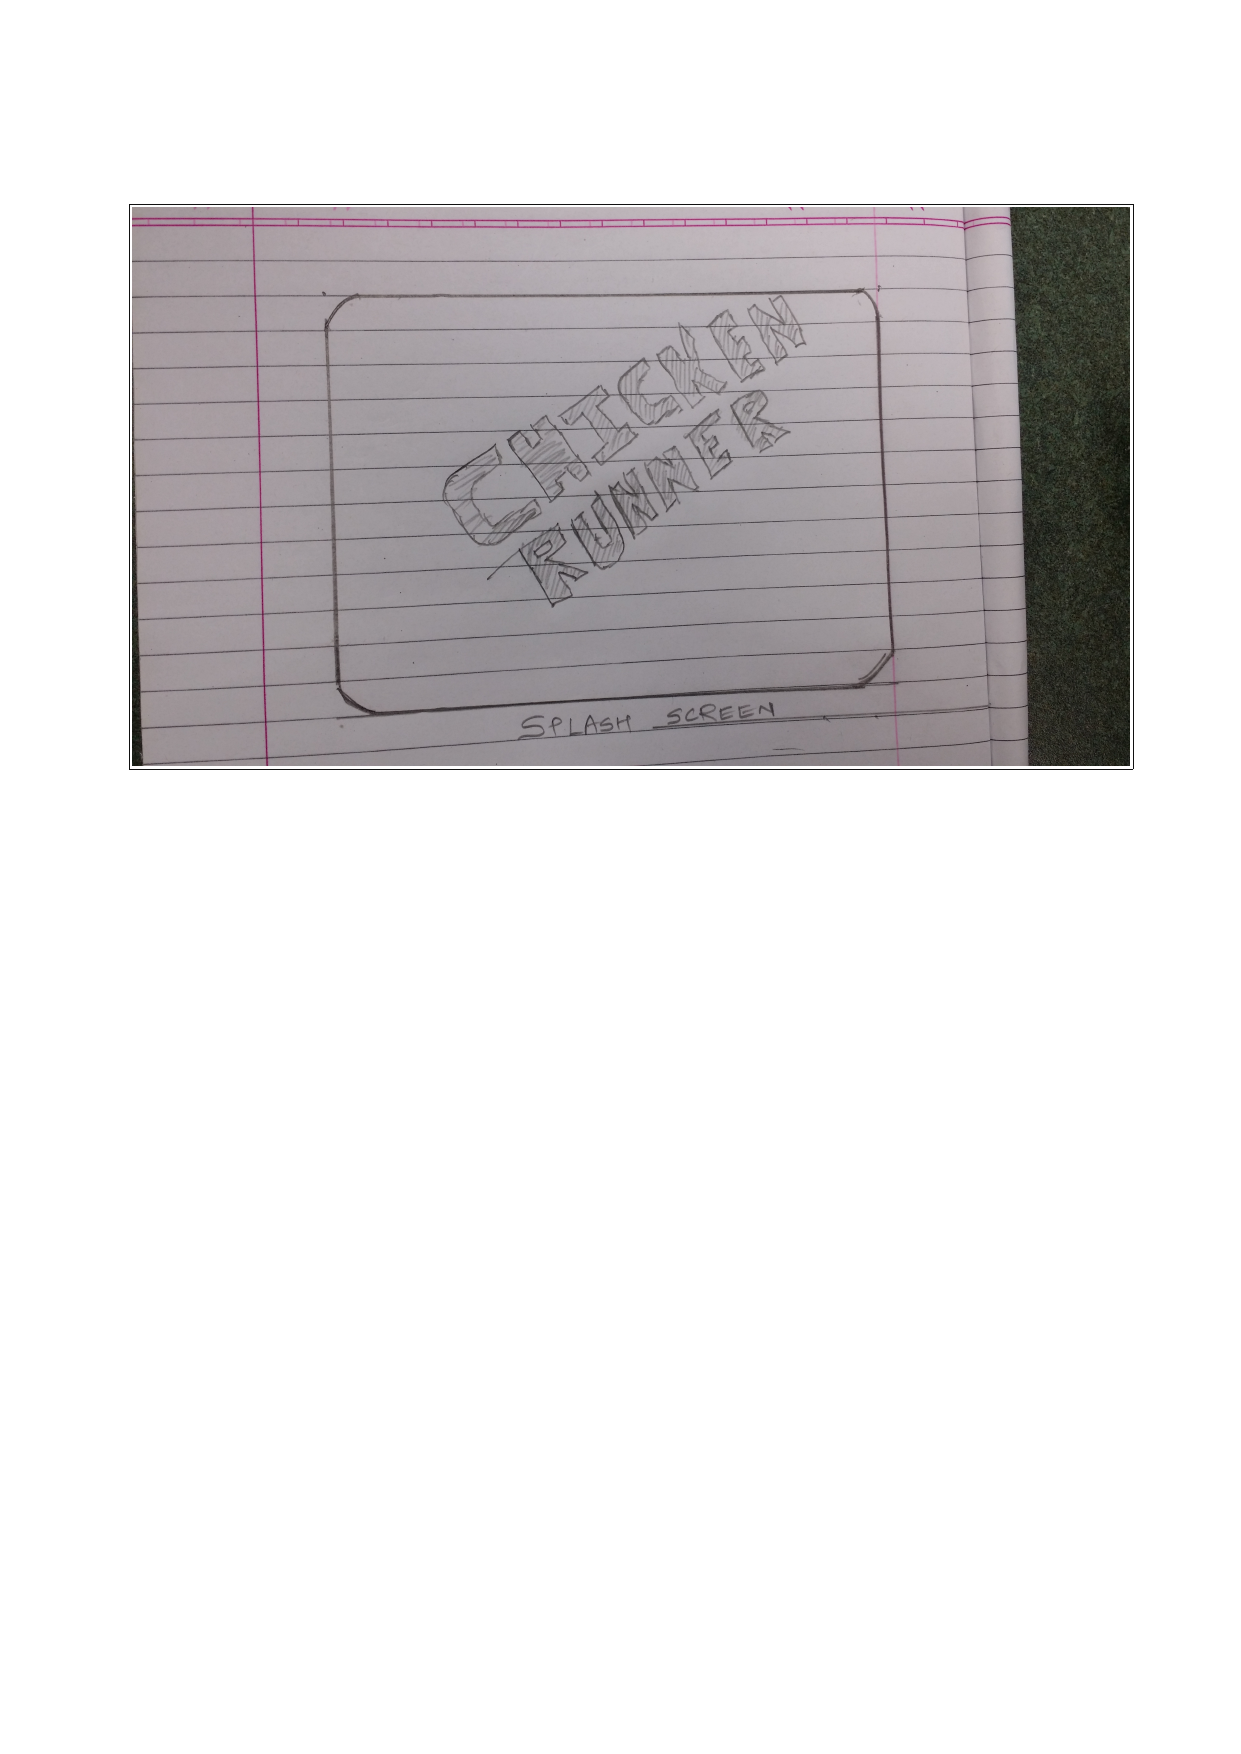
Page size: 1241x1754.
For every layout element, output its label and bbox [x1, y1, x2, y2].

picture [132, 207, 1130, 766]
